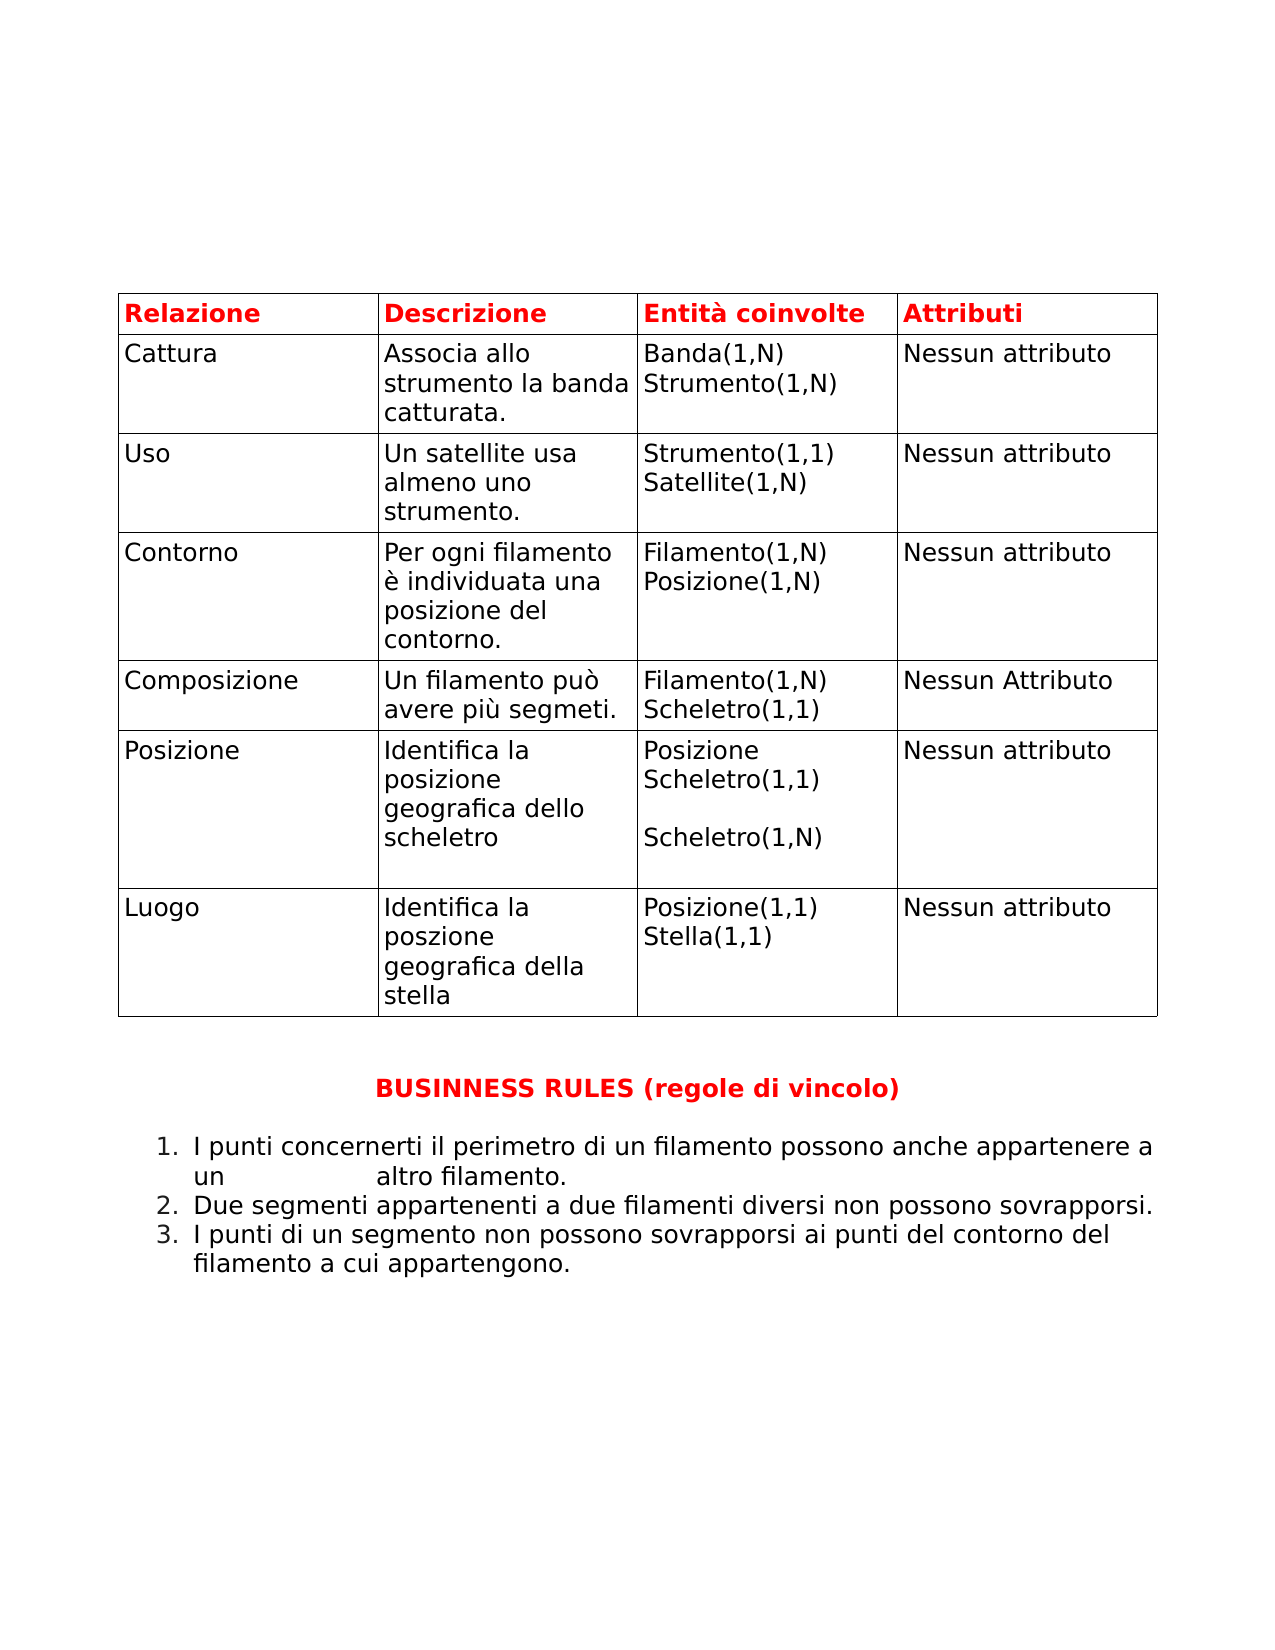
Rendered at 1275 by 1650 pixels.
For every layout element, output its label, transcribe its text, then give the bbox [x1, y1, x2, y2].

table_cell Luogo [119, 889, 378, 1016]
table_cell Per ogni filamento è individuata una posizione del contorno. [379, 533, 637, 660]
table_cell Filamento(1,N) Scheletro(1,1) [638, 661, 897, 730]
table_header Relazione [119, 294, 378, 334]
table_cell Nessun attributo [898, 533, 1157, 660]
table_cell Identifica la posizione geografica dello scheletro [379, 731, 637, 887]
table_cell Uso [119, 434, 378, 532]
table_cell Nessun attributo [898, 335, 1157, 433]
table_cell Cattura [119, 335, 378, 433]
text BUSINNESS RULES (regole di vincolo) [118, 1074, 1157, 1103]
table_header Attributi [898, 294, 1157, 334]
list I punti di un segmento non possono sovrapporsi ai punti del contorno del filamento a cui appartengono. [156, 1220, 1157, 1278]
table_cell Identifica la poszione geografica della stella [379, 889, 637, 1016]
table_cell Associa allo strumento la banda catturata. [379, 335, 637, 433]
list I punti concernerti il perimetro di un filamento possono anche appartenere a un altro filamento. [156, 1132, 1157, 1191]
table_cell Filamento(1,N) Posizione(1,N) [638, 533, 897, 660]
table_cell Posizione Scheletro(1,1) Scheletro(1,N) [638, 731, 897, 887]
table_cell Strumento(1,1) Satellite(1,N) [638, 434, 897, 532]
table_cell Nessun attributo [898, 731, 1157, 887]
table_header Descrizione [379, 294, 637, 334]
table_cell Nessun attributo [898, 889, 1157, 1016]
table_header Entità coinvolte [638, 294, 897, 334]
table_cell Posizione(1,1) Stella(1,1) [638, 889, 897, 1016]
table_cell Un satellite usa almeno uno strumento. [379, 434, 637, 532]
table_cell Posizione [119, 731, 378, 887]
table_cell Contorno [119, 533, 378, 660]
table_cell Composizione [119, 661, 378, 730]
table_cell Un filamento può avere più segmeti. [379, 661, 637, 730]
table_cell Banda(1,N) Strumento(1,N) [638, 335, 897, 433]
table_cell Nessun Attributo [898, 661, 1157, 730]
table_cell Nessun attributo [898, 434, 1157, 532]
list Due segmenti appartenenti a due filamenti diversi non possono sovrapporsi. [156, 1191, 1157, 1220]
